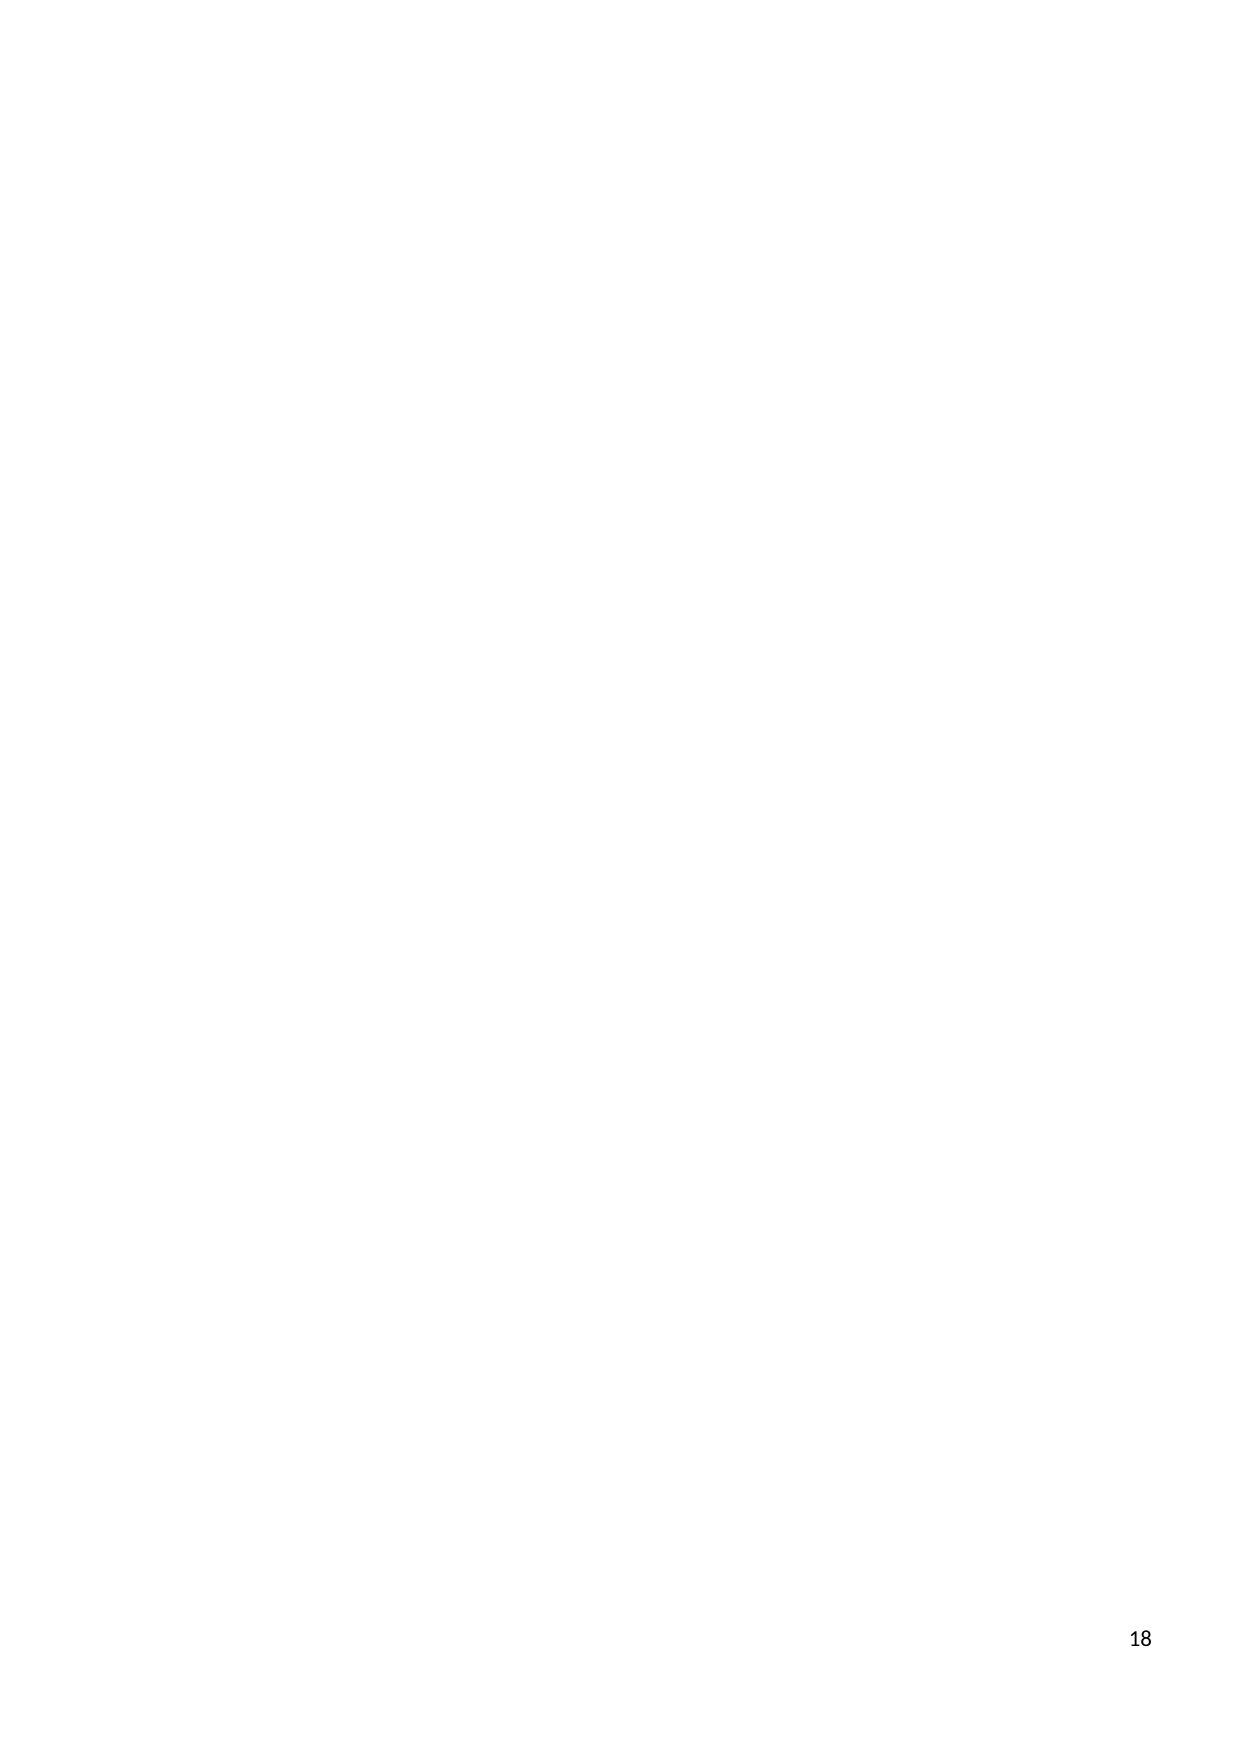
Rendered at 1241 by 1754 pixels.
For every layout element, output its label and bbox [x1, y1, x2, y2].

table_cell [177, 1394, 910, 1448]
table_cell [177, 205, 910, 259]
table_cell [177, 1339, 910, 1394]
table_cell [177, 118, 910, 150]
table_cell [177, 1120, 910, 1175]
table_cell [177, 346, 910, 400]
table_cell [177, 150, 910, 204]
table_cell [177, 956, 910, 1011]
table_cell [177, 1175, 910, 1229]
table_cell [177, 1558, 910, 1612]
table_cell [177, 901, 910, 956]
table_cell [177, 542, 910, 573]
table_cell [177, 259, 910, 314]
table_cell [177, 573, 910, 628]
table_cell [177, 1503, 910, 1558]
table_cell [177, 1230, 910, 1284]
table_cell [177, 738, 910, 792]
table_cell [177, 1066, 910, 1120]
table_cell [177, 1284, 910, 1339]
table_cell [177, 1448, 910, 1503]
table_cell [177, 314, 910, 346]
table_cell [177, 1011, 910, 1066]
table_cell [177, 847, 910, 901]
table_cell [177, 792, 910, 847]
table_cell [177, 487, 910, 542]
table_cell [177, 400, 910, 432]
table_cell [177, 628, 910, 683]
table_cell [177, 683, 910, 737]
table_cell [177, 432, 910, 487]
